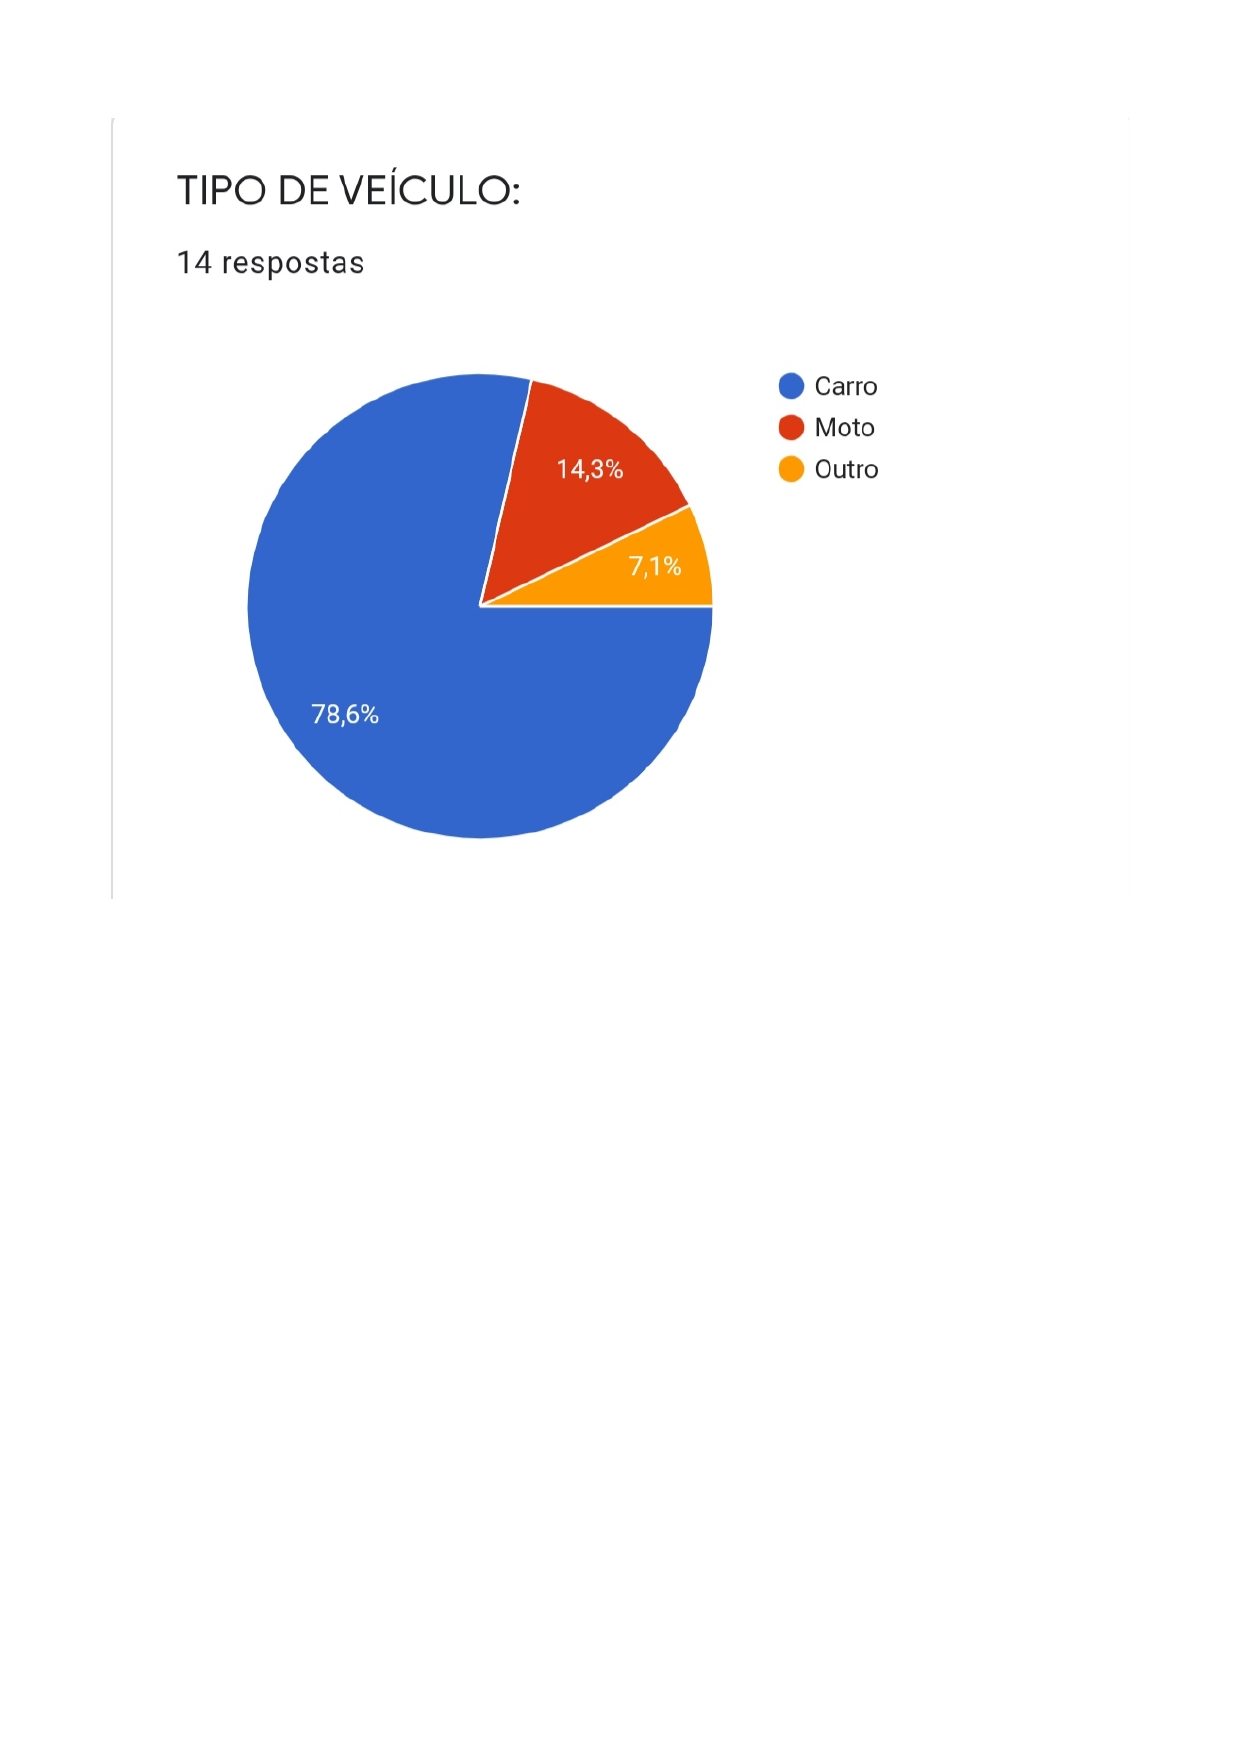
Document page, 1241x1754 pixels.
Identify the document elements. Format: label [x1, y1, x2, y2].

picture [111, 118, 1130, 899]
